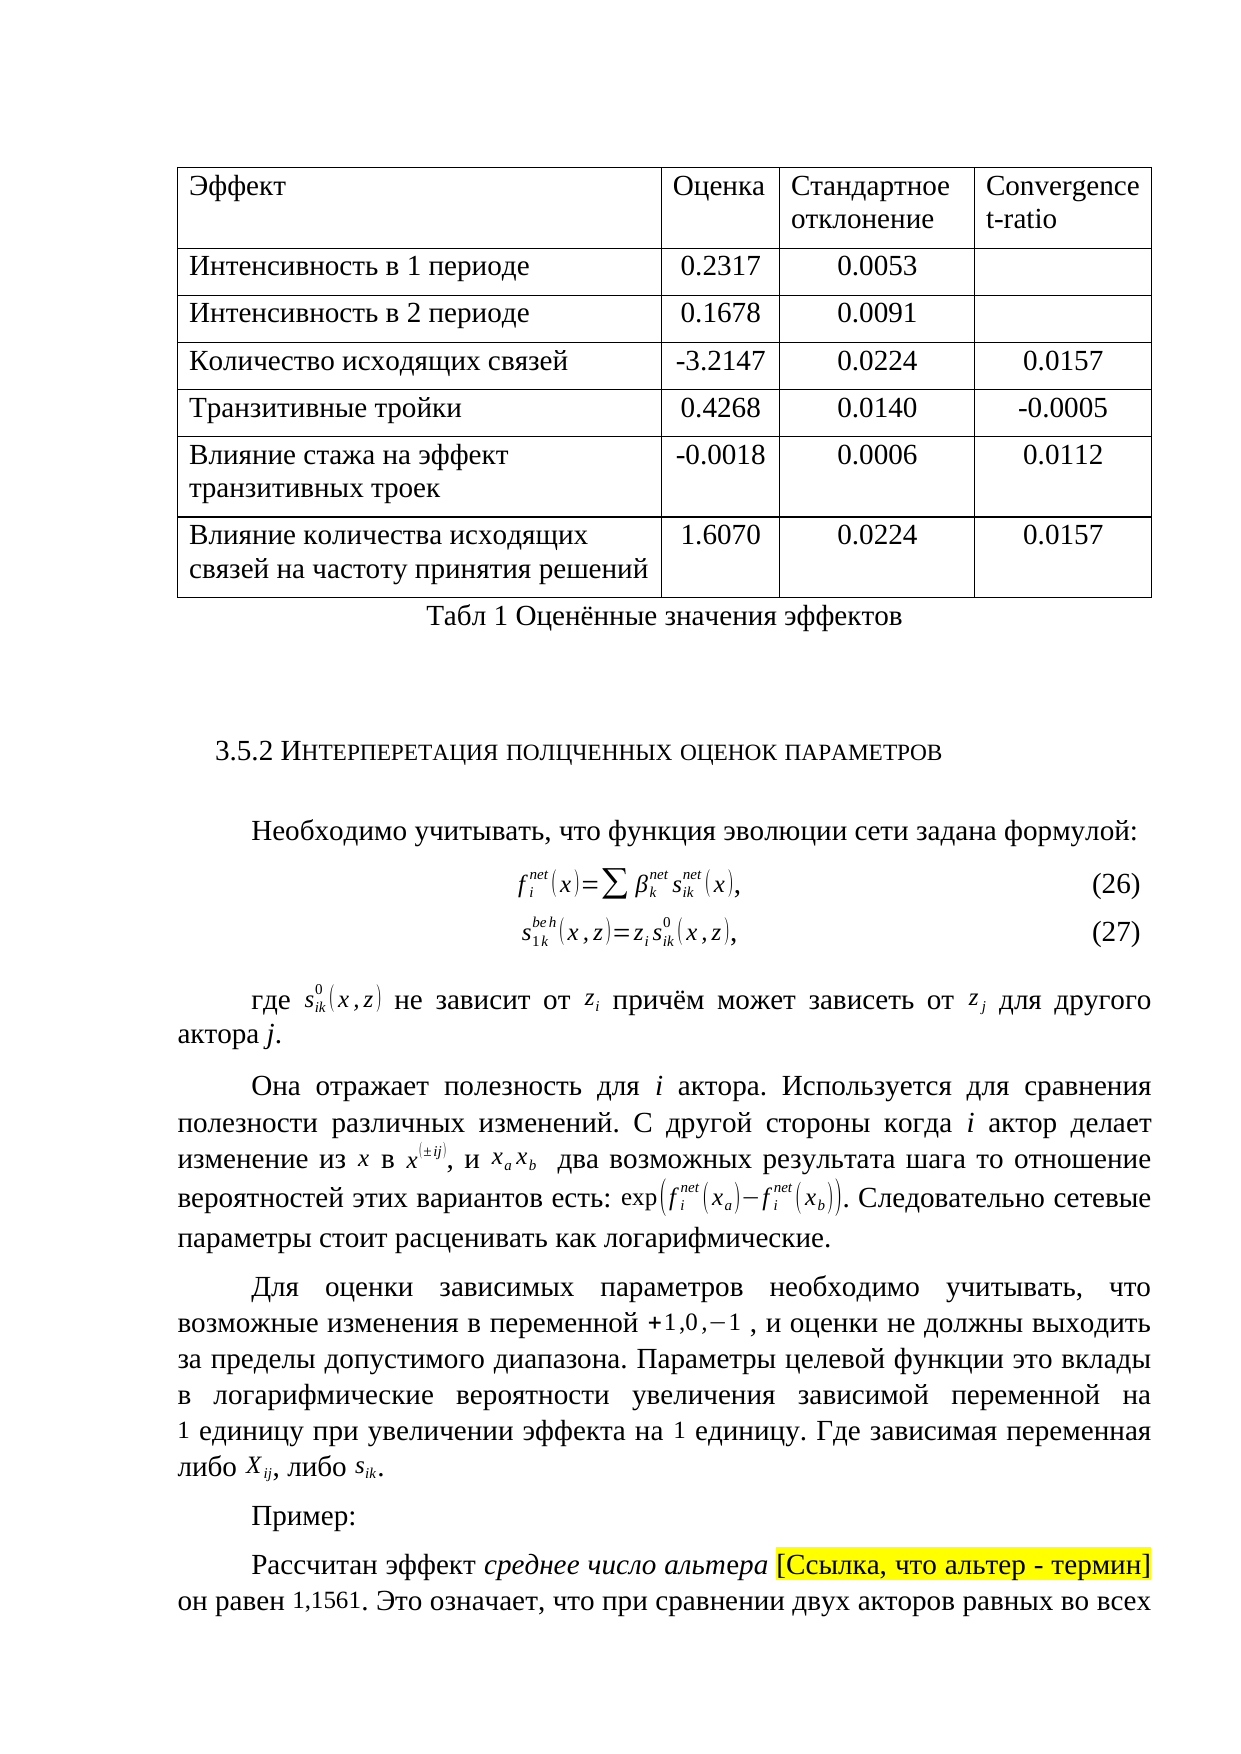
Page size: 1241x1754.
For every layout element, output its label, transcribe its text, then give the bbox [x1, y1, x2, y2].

table_header , [177, 866, 1081, 914]
table_cell Интенсивность в 1 периоде [178, 249, 661, 294]
table_cell [975, 296, 1151, 342]
text Она отражает полезность для i актора. Используется для сравнения полезности различных изменений. С другой стороны когда i актор делает изменение из в , и два возможных результата шага то отношение вероятностей этих вариантов есть: . Следовательно сетевые параметры стоит расценивать как логарифмические. [177, 1068, 1152, 1254]
table_cell Транзитивные тройки [178, 390, 661, 436]
table_cell (27) [1081, 914, 1152, 962]
table_cell 0.1678 [662, 296, 779, 342]
table_cell -3.2147 [662, 343, 779, 389]
text Рассчитан эффект среднее число альтера [Ссылка, что альтер - термин] он равен . Это означает, что при сравнении двух акторов равных во всех отношениях, кроме того, что связи первого в среднем на 1 выше по шкале рассматриваемой ковариаты (Индекс Хирша, и тд), чем у второго, шанс увеличения значения ковариаты по сравнению с отсутствием изменений (в рамках одного шага относительно ковариаты) выше в раза, чем для второго. [177, 1547, 1152, 1617]
table_header Стандартное отклонение [780, 168, 974, 247]
table_cell 0.4268 [662, 390, 779, 436]
table_cell , [177, 914, 1081, 962]
table_cell 0.2317 [662, 249, 779, 294]
text Табл 1 Оценённые значения эффектов [177, 598, 1152, 632]
table_cell -0.0005 [975, 390, 1151, 436]
table_cell Влияние стажа на эффект транзитивных троек [178, 437, 661, 516]
text Пример: [177, 1498, 1152, 1532]
table_cell 1.6070 [662, 518, 779, 597]
table_cell -0.0018 [662, 437, 779, 516]
table_cell Влияние количества исходящих связей на частоту принятия решений [178, 518, 661, 597]
table_header Оценка [662, 168, 779, 247]
table_header Эффект [178, 168, 661, 247]
text Необходимо учитывать, что функция эволюции сети задана формулой: [177, 813, 1152, 847]
table_cell 0.0224 [780, 518, 974, 597]
table_cell [975, 249, 1151, 294]
table_header Convergence t-ratio [975, 168, 1151, 247]
table_header (26) [1081, 866, 1152, 914]
table_cell 0.0157 [975, 518, 1151, 597]
table_cell 0.0140 [780, 390, 974, 436]
text где не зависит от причём может зависеть от для другого актора j. [177, 981, 1152, 1050]
table_cell Количество исходящих связей [178, 343, 661, 389]
table_cell 0.0091 [780, 296, 974, 342]
table_cell 0.0157 [975, 343, 1151, 389]
table_cell 0.0053 [780, 249, 974, 294]
table_cell 0.0006 [780, 437, 974, 516]
table_cell 0.0224 [780, 343, 974, 389]
subtitle 3.5.2 Интерперетация полцченных оценок параметров [177, 733, 1152, 766]
text Для оценки зависимых параметров необходимо учитывать, что возможные изменения в переменной , и оценки не должны выходить за пределы допустимого диапазона. Параметры целевой функции это вклады в логарифмические вероятности увеличения зависимой переменной на единицу при увеличении эффекта на единицу. Где зависимая переменная либо , либо . [177, 1269, 1152, 1483]
table_cell Интенсивность в 2 периоде [178, 296, 661, 342]
table_cell 0.0112 [975, 437, 1151, 516]
